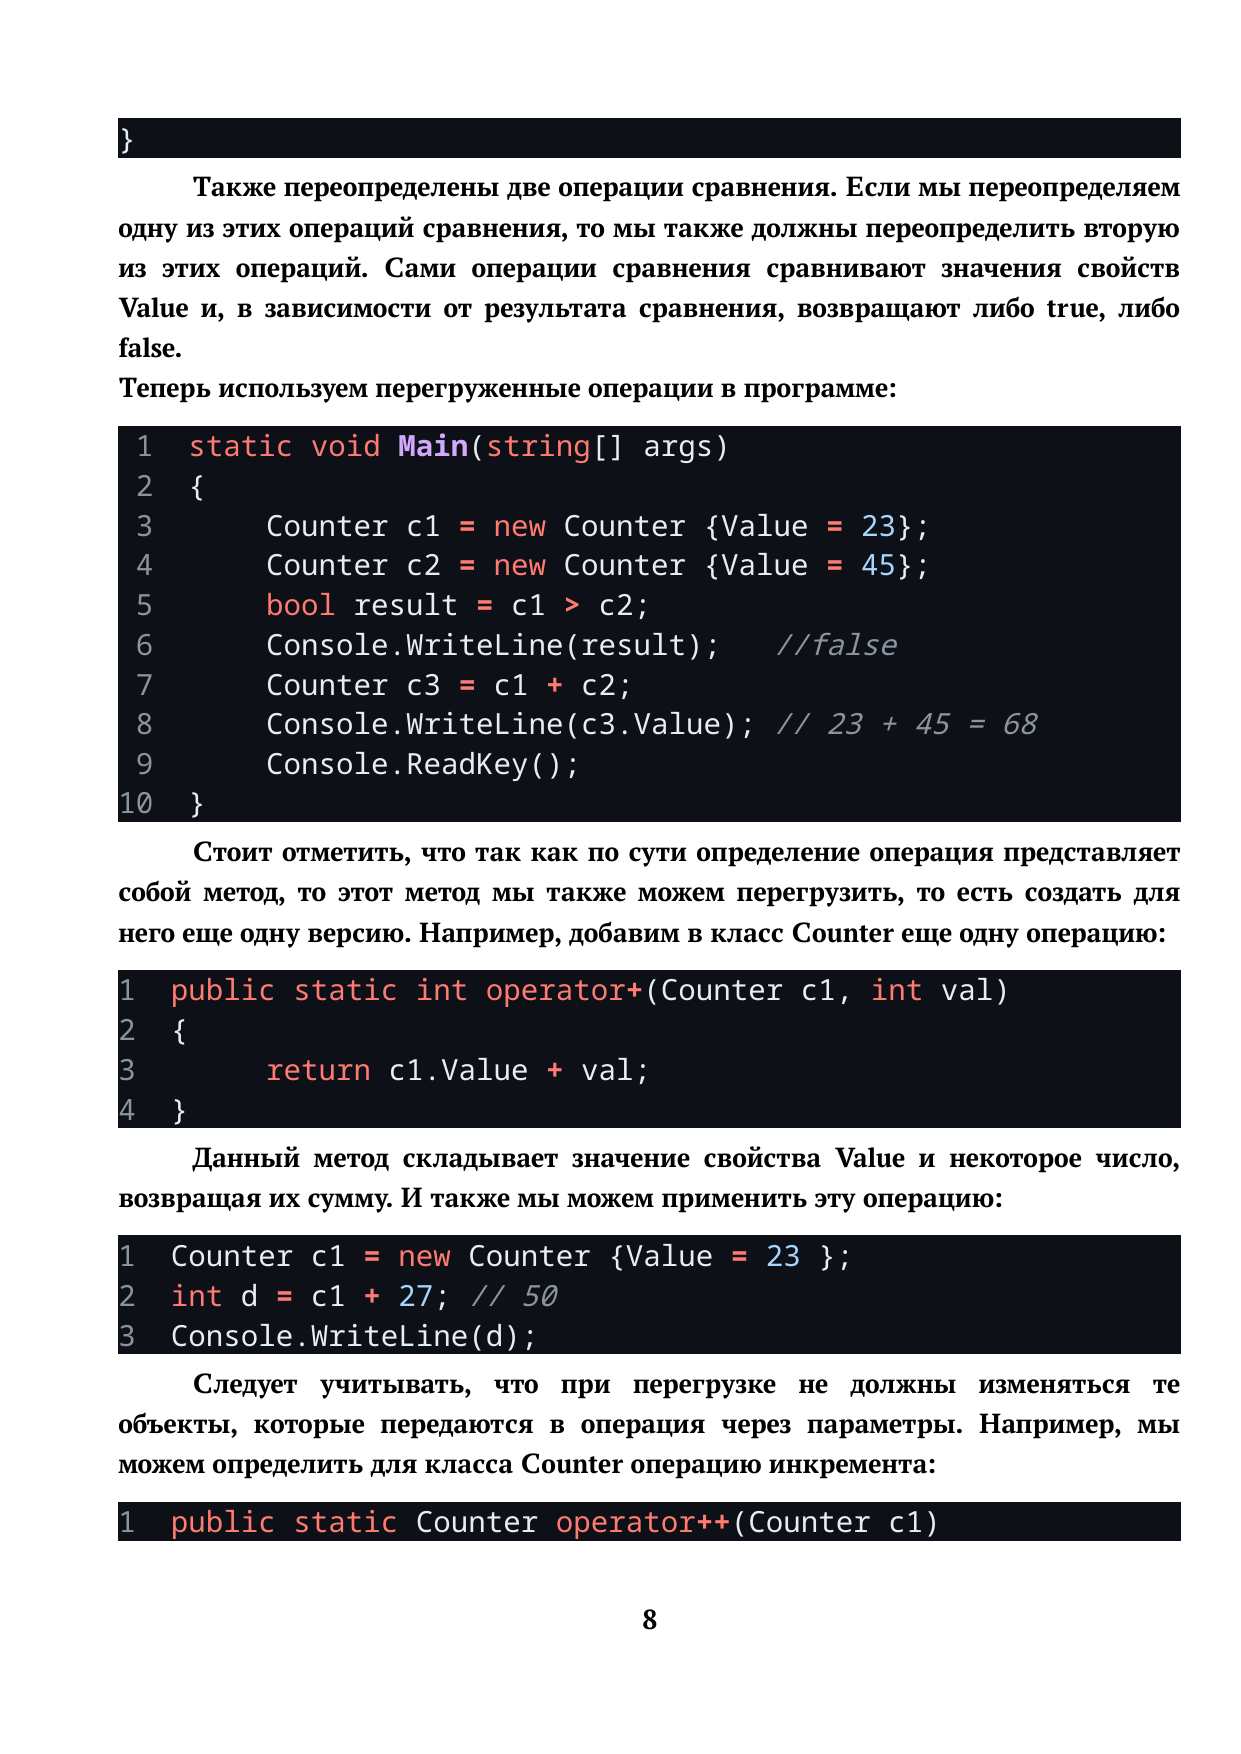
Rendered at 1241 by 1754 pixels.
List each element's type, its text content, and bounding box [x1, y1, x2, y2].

text 7 Counter c3 = c1 + c2; [118, 664, 1181, 703]
text 5 bool result = c1 > c2; [118, 584, 1181, 624]
text 3 Counter c1 = new Counter {Value = 23}; [118, 505, 1181, 545]
text } [118, 118, 1181, 158]
text 4 } [118, 1089, 1181, 1128]
text 1 public static int operator+(Counter c1, int val) [118, 970, 1181, 1009]
text Следует учитывать, что при перегрузке не должны изменяться те объекты, которые передаются в операция через параметры. Например, мы можем определить для класса Counter операцию инкремента: [118, 1366, 1181, 1480]
text Также переопределены две операции сравнения. Если мы переопределяем одну из этих операций сравнения, то мы также должны переопределить вторую из этих операций. Сами операции сравнения сравнивают значения свойств Value и, в зависимости от результата сравнения, возвращают либо true, либо false. [118, 169, 1181, 364]
text 3 return c1.Value + val; [118, 1049, 1181, 1089]
text Теперь используем перегруженные операции в программе: [118, 371, 1181, 404]
text 2 { [118, 1009, 1181, 1049]
text Стоит отметить, что так как по сути определение операция представляет собой метод, то этот метод мы также можем перегрузить, то есть создать для него еще одну версию. Например, добавим в класс Counter еще одну операцию: [118, 834, 1181, 948]
text 3 Console.WriteLine(d); [118, 1315, 1181, 1354]
text 2 int d = c1 + 27; // 50 [118, 1275, 1181, 1315]
text 4 Counter c2 = new Counter {Value = 45}; [118, 545, 1181, 584]
text 10 } [118, 783, 1181, 822]
text 2 { [118, 465, 1181, 505]
text 1 Counter c1 = new Counter {Value = 23 }; [118, 1235, 1181, 1275]
text 1 static void Main(string[] args) [118, 426, 1181, 465]
text Данный метод складывает значение свойства Value и некоторое число, возвращая их сумму. И также мы можем применить эту операцию: [118, 1140, 1181, 1214]
text 1 public static Counter operator++(Counter c1) [118, 1502, 1181, 1541]
text 6 Console.WriteLine(result); //false [118, 624, 1181, 664]
text 8 Console.WriteLine(c3.Value); // 23 + 45 = 68 [118, 703, 1181, 743]
text 9 Console.ReadKey(); [118, 743, 1181, 783]
